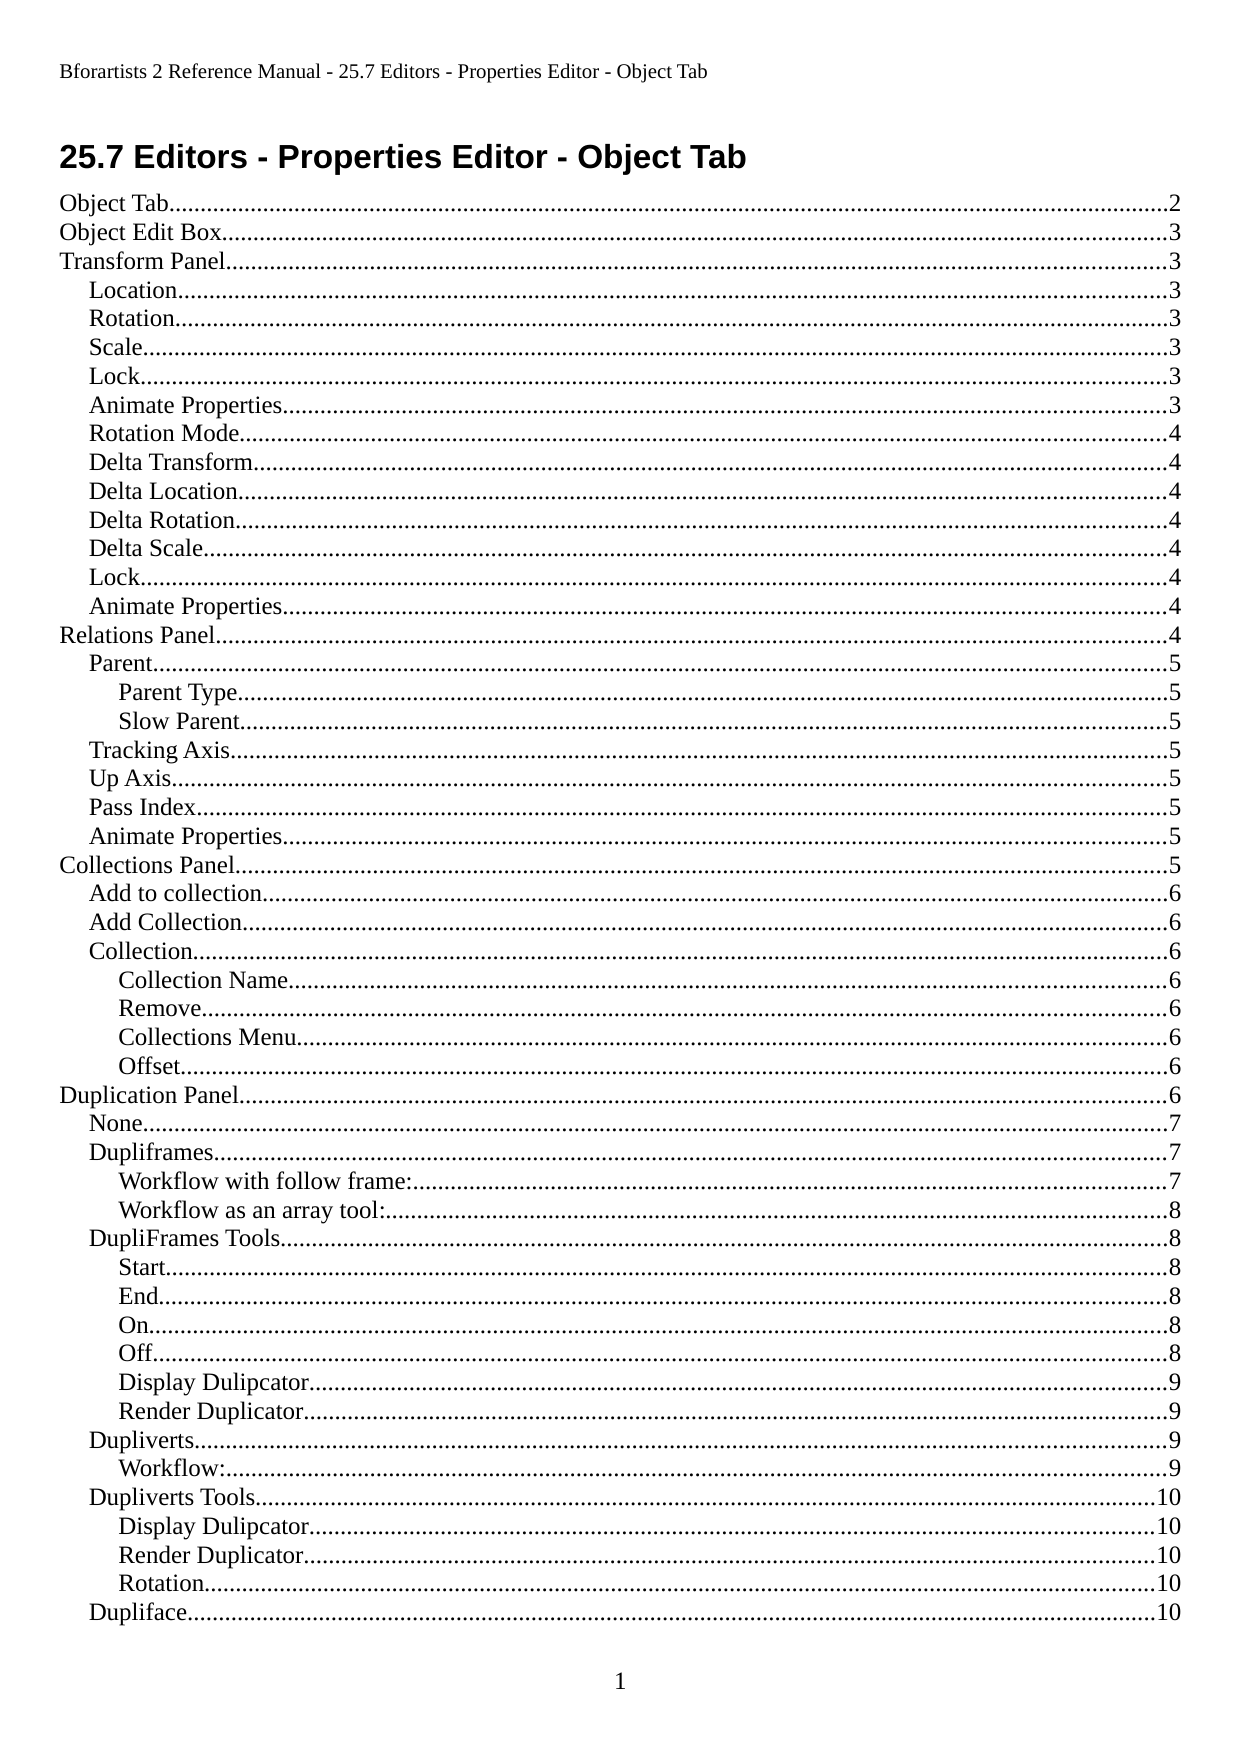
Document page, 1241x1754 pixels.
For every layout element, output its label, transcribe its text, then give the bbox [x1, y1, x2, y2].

text Delta Scale 4 [88, 533, 1181, 562]
text Tracking Axis 5 [88, 735, 1181, 763]
text Relations Panel 4 [59, 620, 1181, 648]
text Rotation Mode 4 [88, 418, 1181, 447]
text Up Axis 5 [88, 763, 1181, 792]
text Delta Transform 4 [88, 447, 1181, 476]
text Duplication Panel 6 [59, 1080, 1181, 1108]
text Rotation 3 [88, 303, 1181, 332]
text Slow Parent 5 [118, 706, 1181, 735]
text Workflow: 9 [118, 1453, 1181, 1482]
text End 8 [118, 1281, 1181, 1310]
text Object Edit Box 3 [59, 217, 1181, 246]
text Collections Menu 6 [118, 1022, 1181, 1051]
text Object Tab 2 [59, 188, 1181, 217]
text Off 8 [118, 1338, 1181, 1367]
text Parent 5 [88, 648, 1181, 677]
text On 8 [118, 1310, 1181, 1338]
text Location 3 [88, 275, 1181, 303]
text Delta Location 4 [88, 476, 1181, 505]
text Start 8 [118, 1252, 1181, 1281]
subtitle 25.7 Editors - Properties Editor - Object Tab [59, 138, 1181, 176]
text Offset 6 [118, 1051, 1181, 1080]
text Transform Panel 3 [59, 246, 1181, 275]
text Workflow with follow frame: 7 [118, 1166, 1181, 1195]
text Collection 6 [88, 936, 1181, 965]
text Collections Panel 5 [59, 850, 1181, 878]
text Render Duplicator 10 [118, 1540, 1181, 1568]
text Dupliface 10 [88, 1597, 1181, 1626]
text Scale 3 [88, 332, 1181, 361]
text Display Dulipcator 10 [118, 1511, 1181, 1540]
text Dupliverts 9 [88, 1425, 1181, 1453]
text None 7 [88, 1108, 1181, 1137]
text Lock 3 [88, 361, 1181, 390]
text Dupliverts Tools 10 [88, 1482, 1181, 1511]
text Collection Name 6 [118, 965, 1181, 993]
text Workflow as an array tool: 8 [118, 1195, 1181, 1223]
text Rotation 10 [118, 1568, 1181, 1597]
text Animate Properties 4 [88, 591, 1181, 620]
text Add Collection 6 [88, 907, 1181, 936]
text Dupliframes 7 [88, 1137, 1181, 1166]
text Parent Type 5 [118, 677, 1181, 706]
text Lock 4 [88, 562, 1181, 591]
text Display Dulipcator 9 [118, 1367, 1181, 1396]
text Animate Properties 5 [88, 821, 1181, 850]
text Render Duplicator 9 [118, 1396, 1181, 1425]
text Remove 6 [118, 993, 1181, 1022]
text Pass Index 5 [88, 792, 1181, 821]
text Delta Rotation 4 [88, 505, 1181, 533]
text Animate Properties 3 [88, 390, 1181, 418]
text Add to collection 6 [88, 878, 1181, 907]
text DupliFrames Tools 8 [88, 1223, 1181, 1252]
